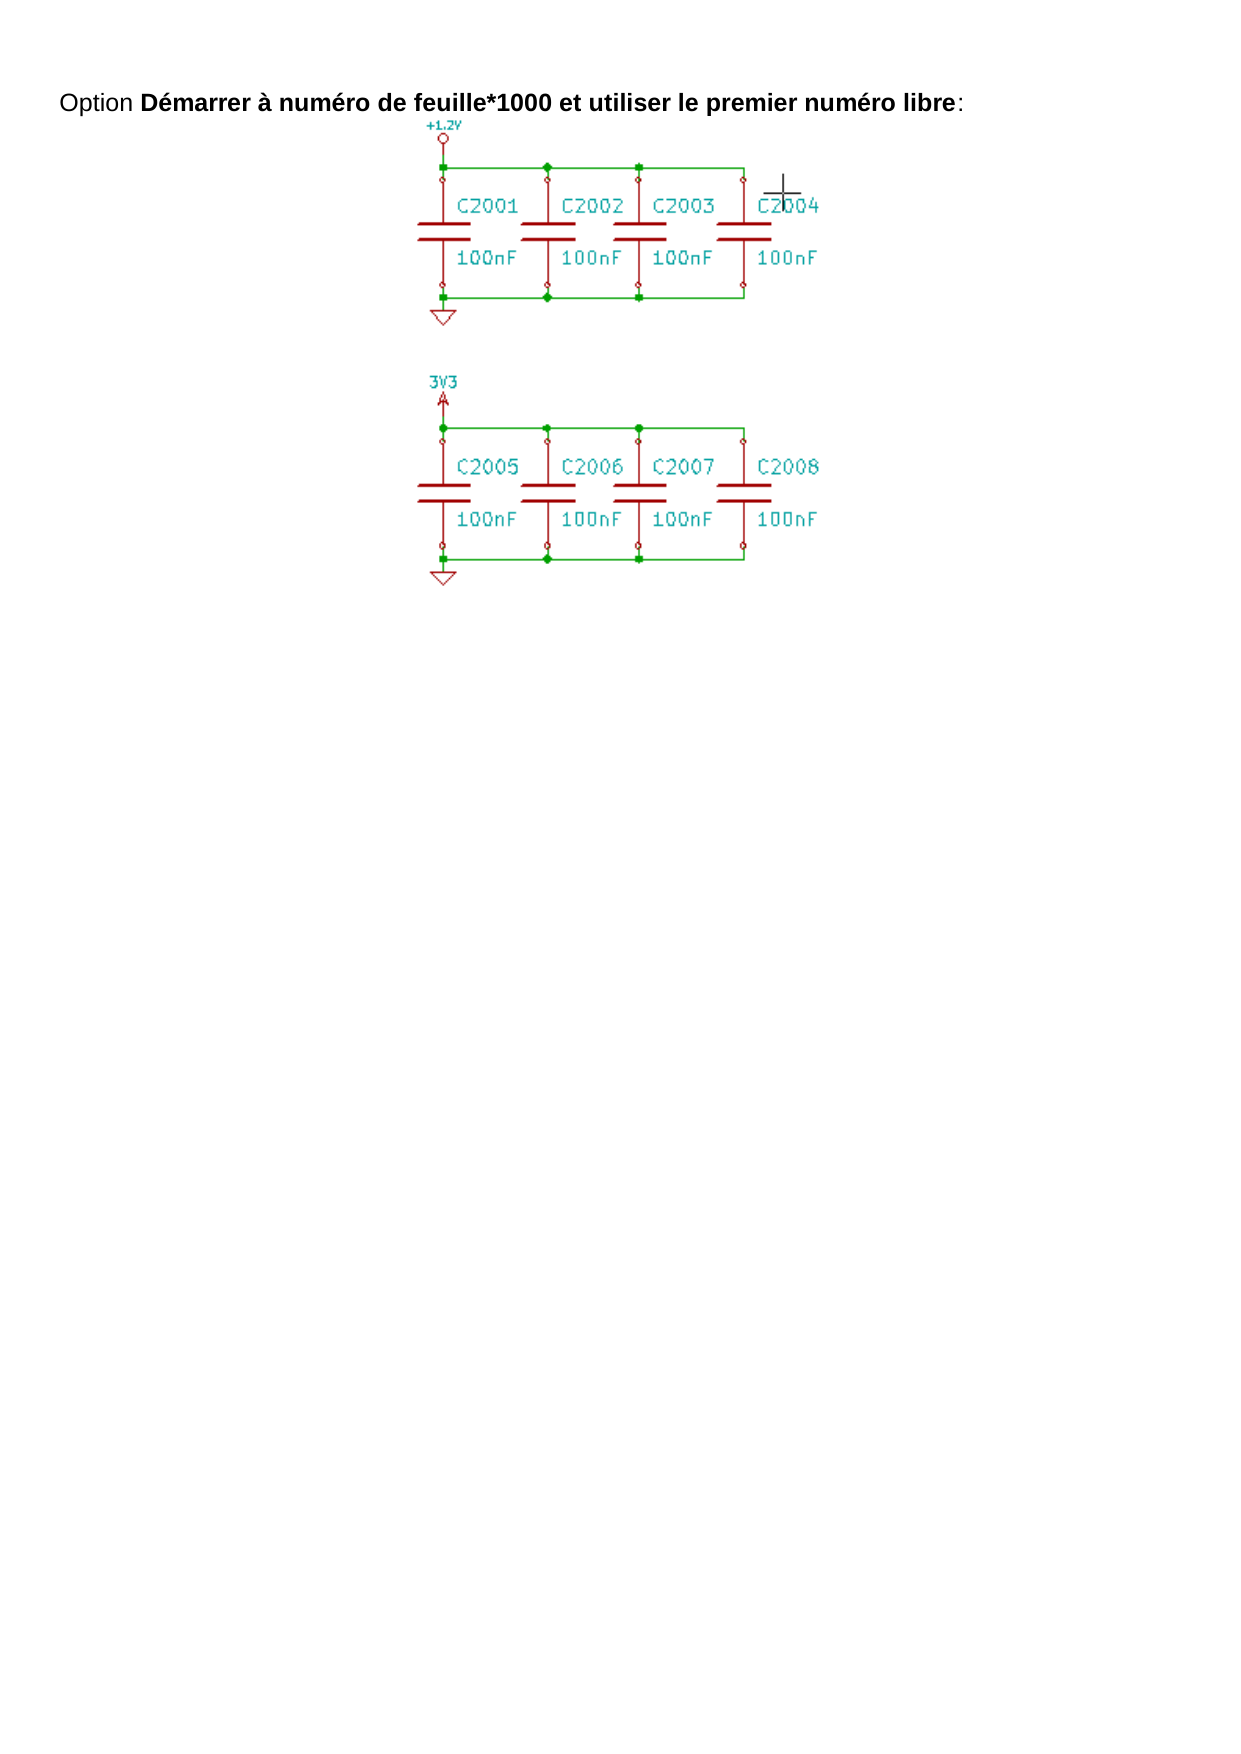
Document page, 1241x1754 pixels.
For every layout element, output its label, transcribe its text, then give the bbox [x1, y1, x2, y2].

picture [402, 116, 839, 600]
text Option Démarrer à numéro de feuille*1000 et utiliser le premier numéro libre: [59, 88, 1181, 117]
